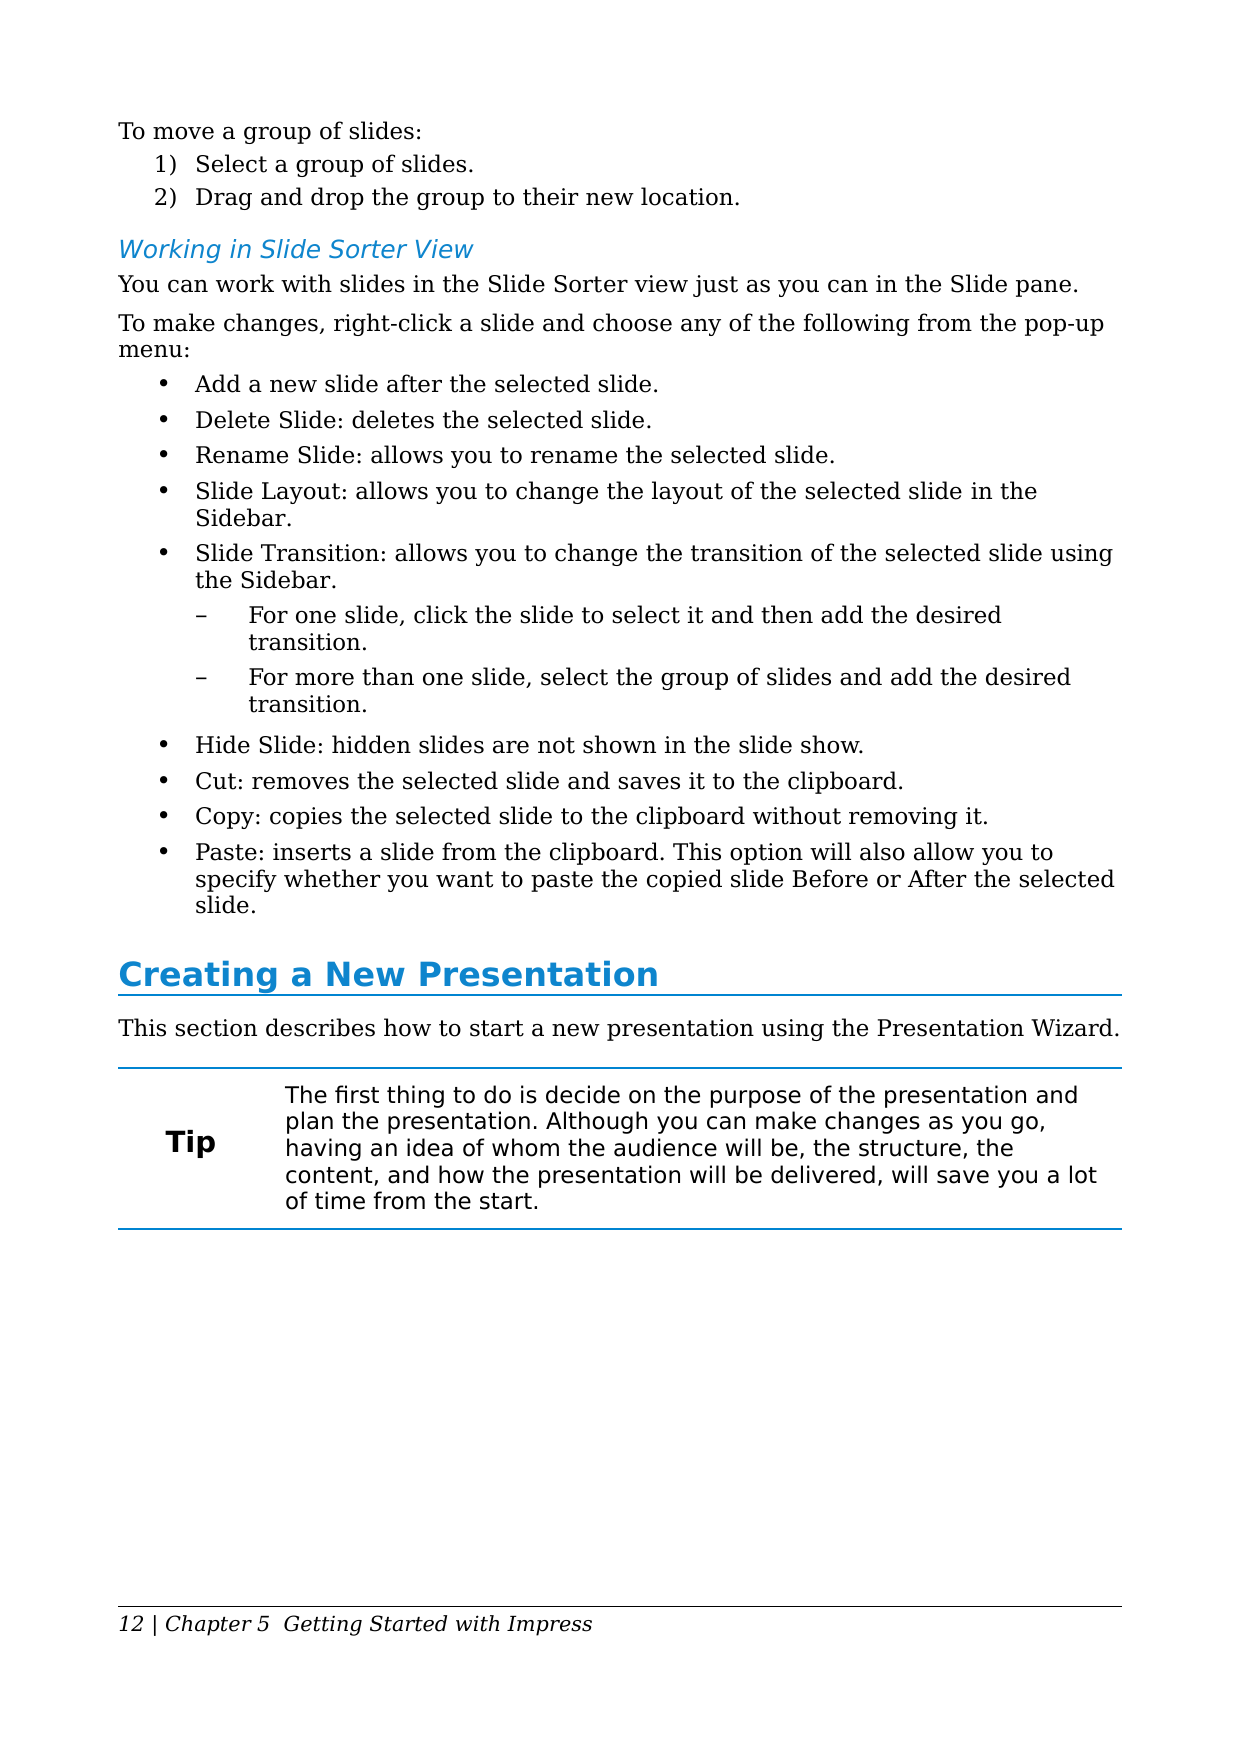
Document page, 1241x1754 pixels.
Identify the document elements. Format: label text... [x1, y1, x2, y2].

list Cut: removes the selected slide and saves it to the clipboard. [156, 766, 1122, 795]
subtitle Working in Slide Sorter View [118, 235, 1122, 264]
text This section describes how to start a new presentation using the Presentation Wizard. [118, 1015, 1122, 1042]
list Paste: inserts a slide from the clipboard. This option will also allow you to specify whether you want to paste the copied slide Before or After the selected slide. [156, 837, 1122, 919]
table_header The first thing to do is decide on the purpose of the presentation and plan the presentation. Although you can make changes as you go, having an idea of whom the audience will be, the structure, the content, and how the presentation will be delivered, will save you a lot of time from the start. [264, 1069, 1122, 1228]
list For one slide, click the slide to select it and then add the desired transition. [195, 600, 1122, 656]
list Delete Slide: deletes the selected slide. [156, 405, 1122, 434]
list Rename Slide: allows you to rename the selected slide. [156, 441, 1122, 470]
table_header Tip [118, 1069, 263, 1228]
list Slide Transition: allows you to change the transition of the selected slide using the Sidebar. [156, 538, 1122, 594]
list To make changes, right-click a slide and choose any of the following from the pop-up menu: [118, 310, 1122, 363]
list Add a new slide after the selected slide. [156, 370, 1122, 399]
list For more than one slide, select the group of slides and add the desired transition. [195, 662, 1122, 718]
list To move a group of slides: [118, 118, 1122, 145]
list Hide Slide: hidden slides are not shown in the slide show. [156, 730, 1122, 759]
list Slide Layout: allows you to change the layout of the selected slide in the Sidebar. [156, 476, 1122, 532]
list Select a group of slides. [177, 151, 1122, 178]
list Drag and drop the group to their new location. [177, 184, 1122, 211]
list Copy: copies the selected slide to the clipboard without removing it. [156, 801, 1122, 830]
text You can work with slides in the Slide Sorter view just as you can in the Slide pane. [118, 271, 1122, 297]
subtitle Creating a New Presentation [118, 955, 1122, 994]
